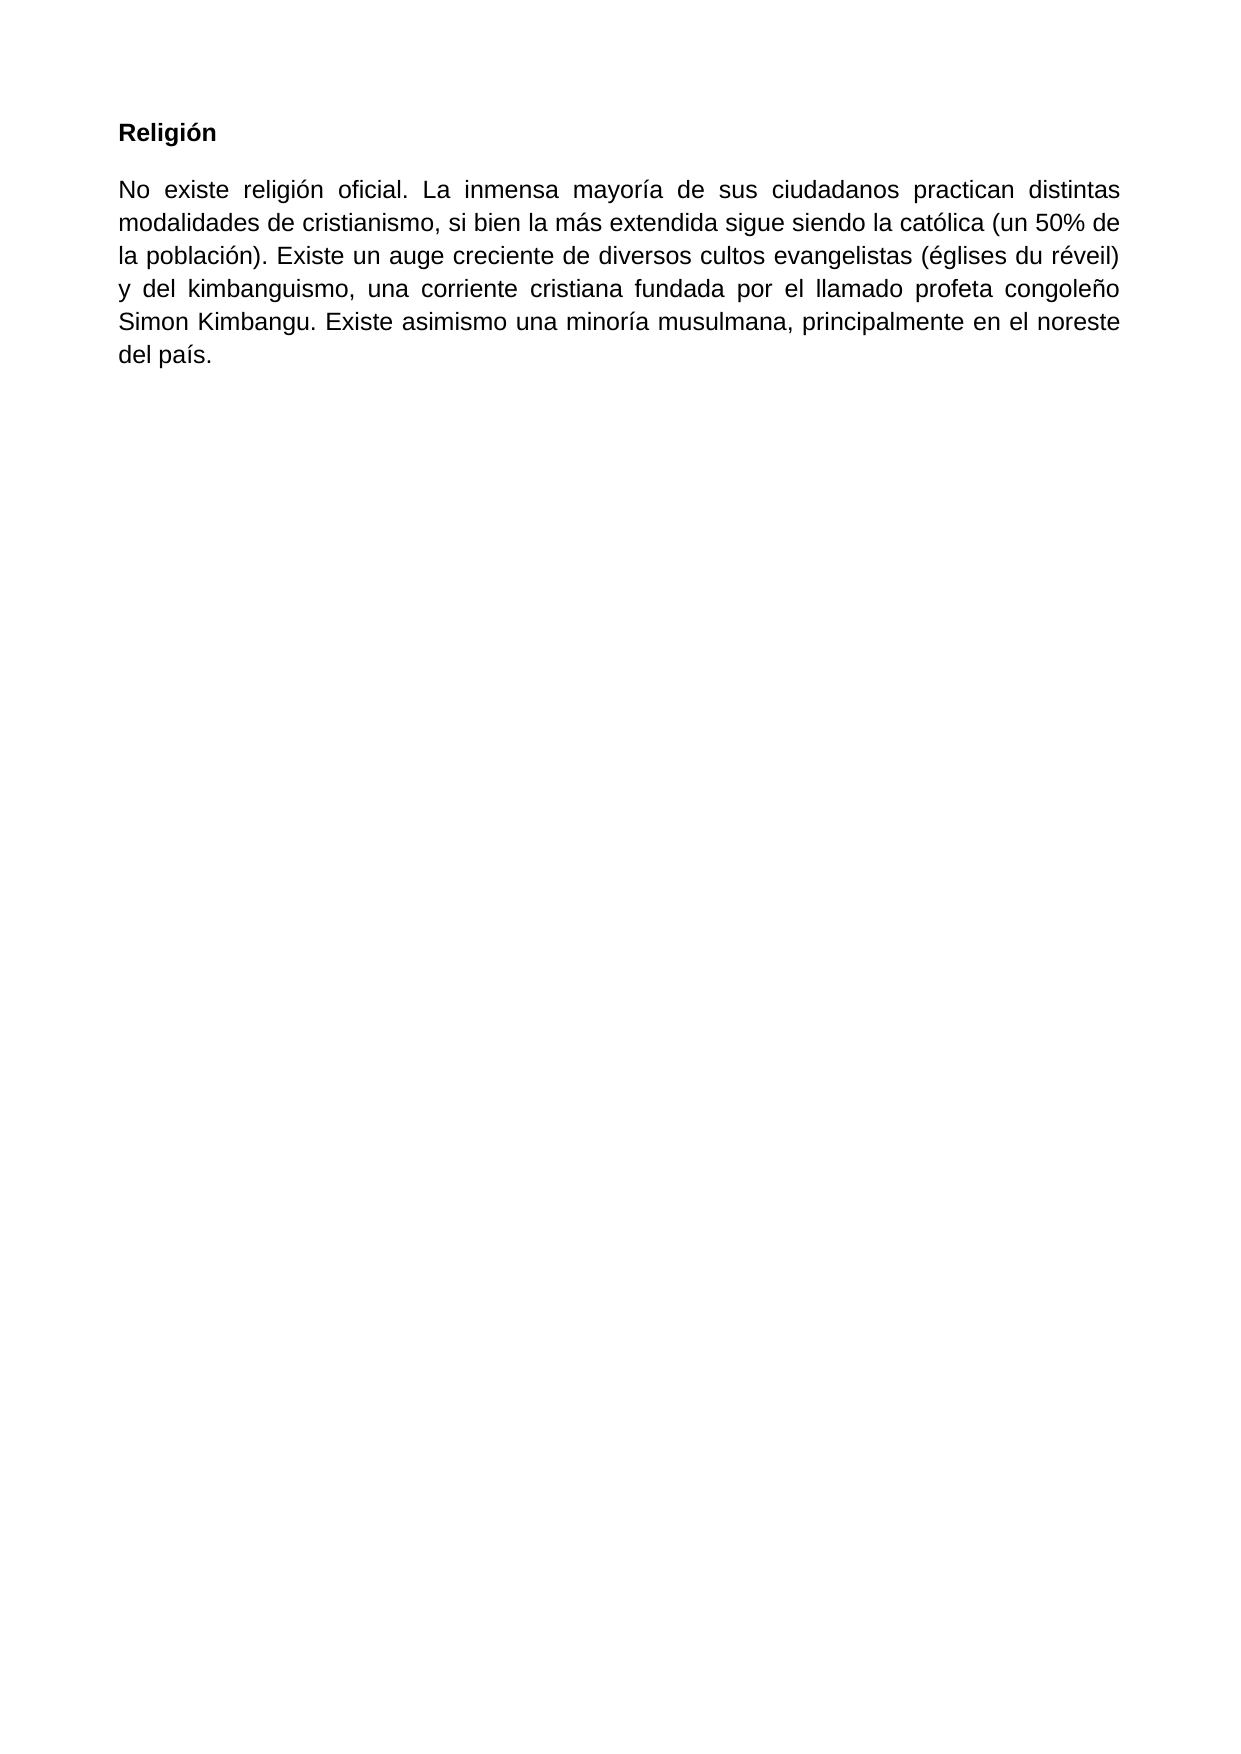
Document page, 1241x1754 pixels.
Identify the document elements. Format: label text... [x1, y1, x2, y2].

text Religión [118, 118, 1122, 147]
text No existe religión oficial. La inmensa mayoría de sus ciudadanos practican distintas modalidades de cristianismo, si bien la más extendida sigue siendo la católica (un 50% de la población). Existe un auge creciente de diversos cultos evangelistas (églises du réveil) y del kimbanguismo, una corriente cristiana fundada por el llamado profeta congoleño Simon Kimbangu. Existe asimismo una minoría musulmana, principalmente en el noreste del país. [118, 175, 1122, 369]
